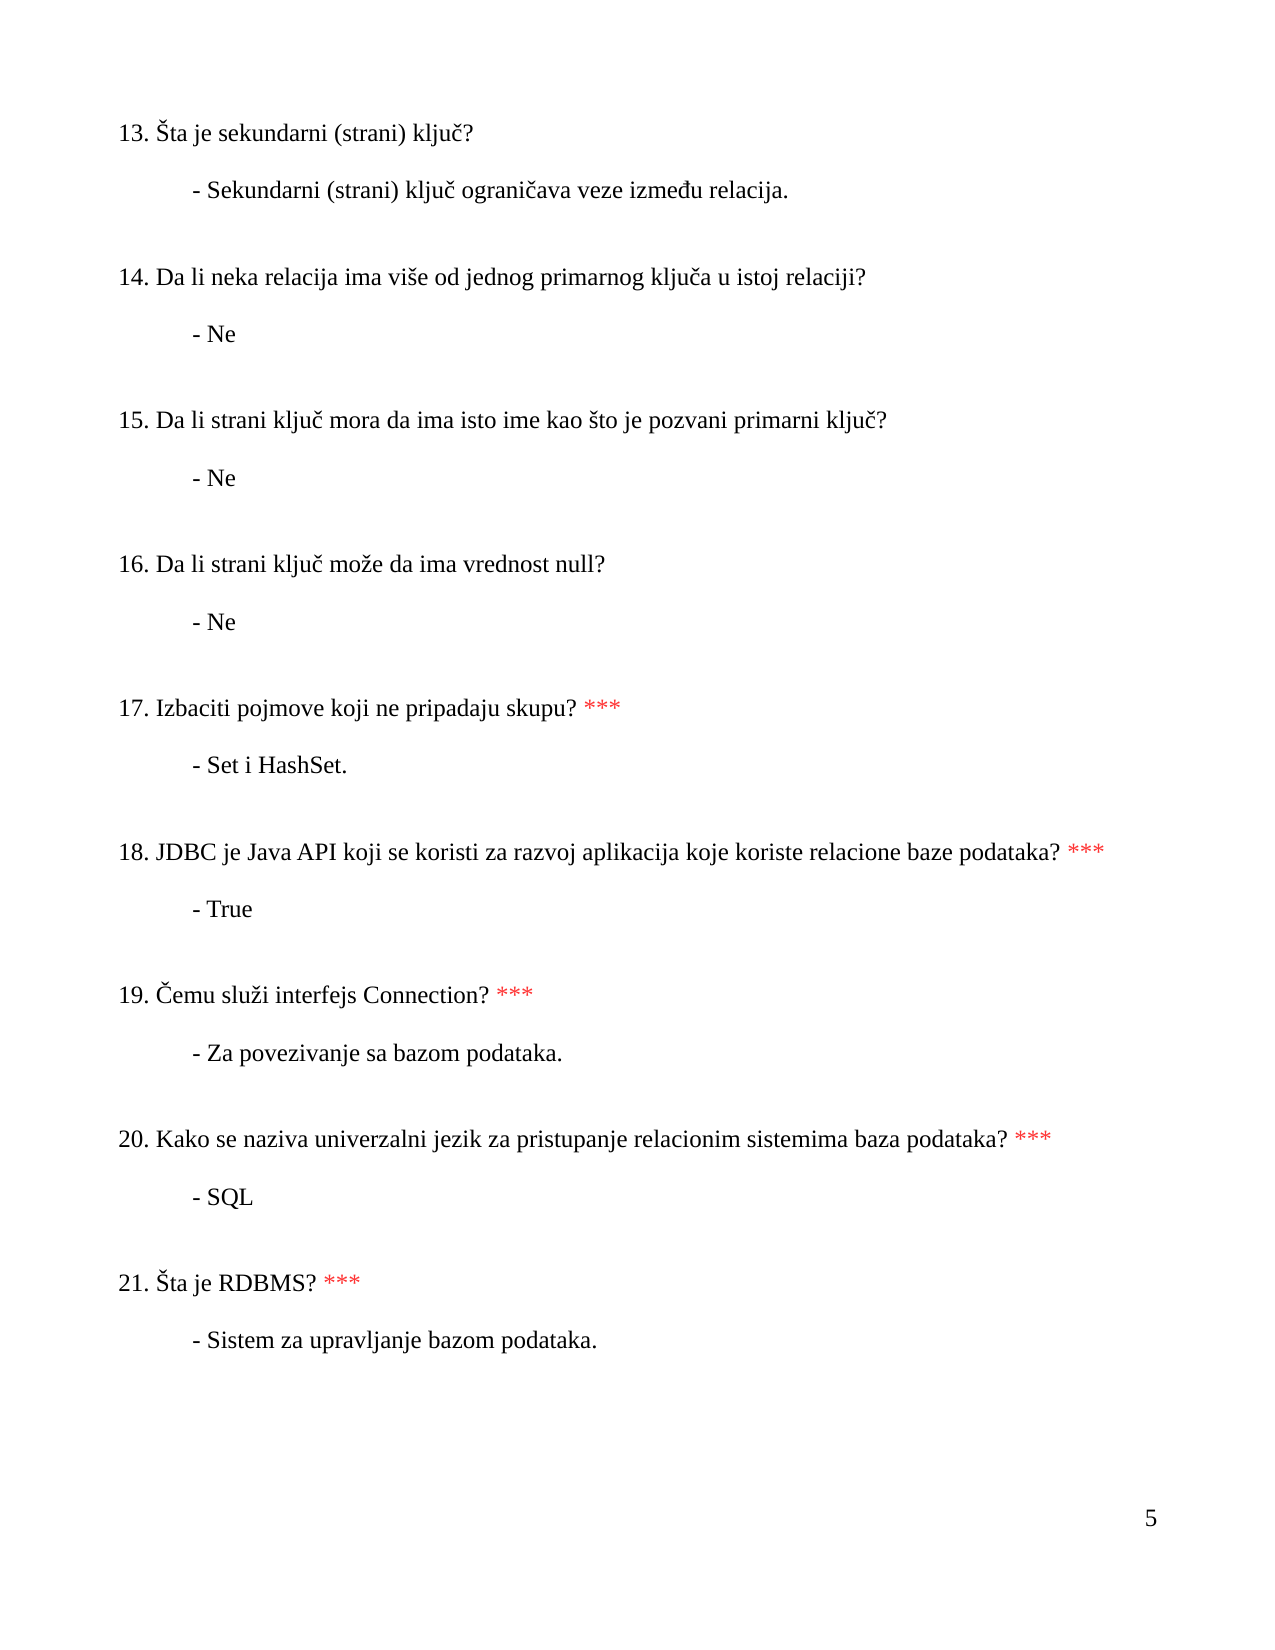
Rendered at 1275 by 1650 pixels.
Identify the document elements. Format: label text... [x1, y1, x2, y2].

text 20. Kako se naziva univerzalni jezik za pristupanje relacionim sistemima baza podataka? *** [118, 1124, 1157, 1153]
text 13. Šta je sekundarni (strani) ključ? [118, 118, 1157, 147]
text 21. Šta je RDBMS? *** [118, 1268, 1157, 1297]
text - Za povezivanje sa bazom podataka. [118, 1038, 1157, 1067]
text 19. Čemu služi interfejs Connection? *** [118, 981, 1157, 1009]
text - SQL [118, 1182, 1157, 1211]
text 18. JDBC je Java API koji se koristi za razvoj aplikacija koje koriste relacione baze podataka? *** [118, 837, 1157, 866]
text - True [118, 894, 1157, 923]
text - Ne [118, 607, 1157, 636]
text - Sekundarni (strani) ključ ograničava veze između relacija. [118, 176, 1157, 204]
text - Ne [118, 463, 1157, 492]
text - Ne [118, 319, 1157, 348]
text 17. Izbaciti pojmove koji ne pripadaju skupu? *** [118, 693, 1157, 722]
text - Sistem za upravljanje bazom podataka. [118, 1326, 1157, 1354]
text 14. Da li neka relacija ima više od jednog primarnog ključa u istoj relaciji? [118, 262, 1157, 291]
text - Set i HashSet. [118, 751, 1157, 779]
text 15. Da li strani ključ mora da ima isto ime kao što je pozvani primarni ključ? [118, 406, 1157, 434]
text 16. Da li strani ključ može da ima vrednost null? [118, 549, 1157, 578]
